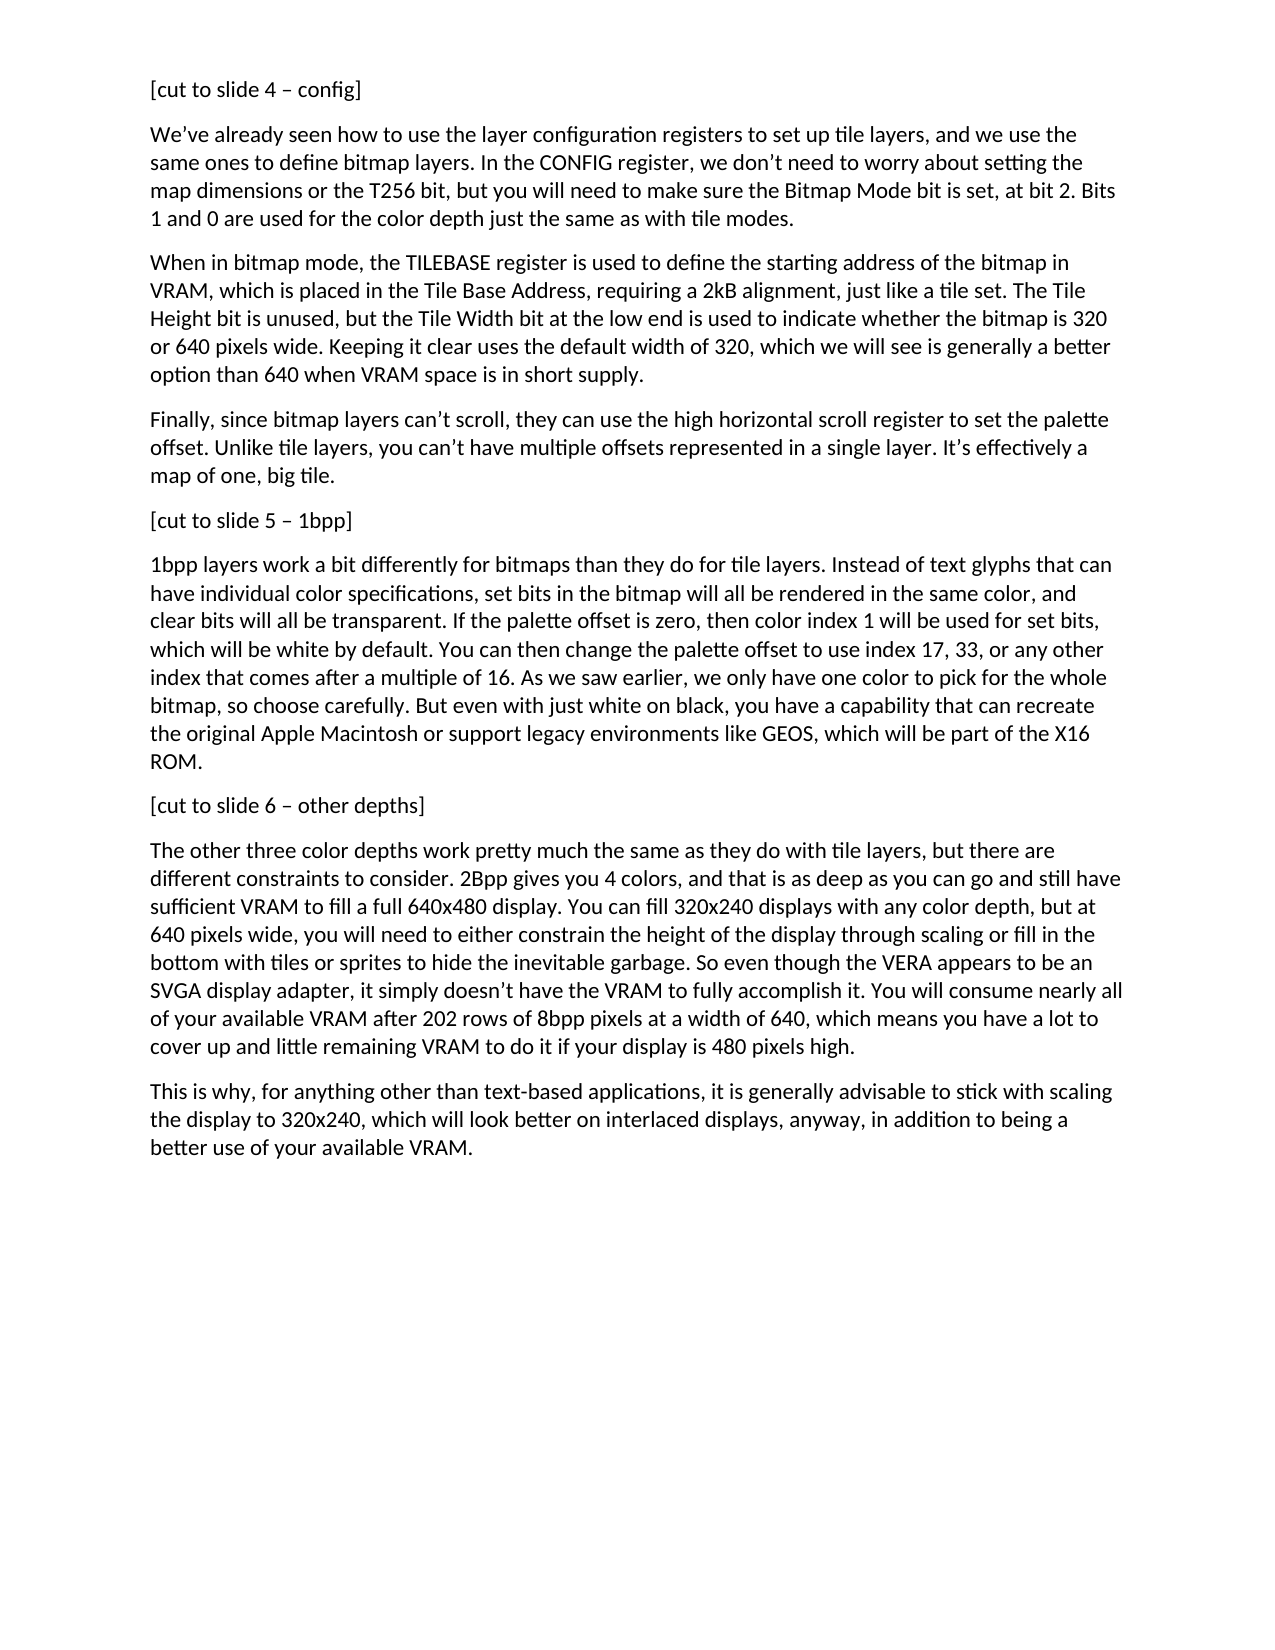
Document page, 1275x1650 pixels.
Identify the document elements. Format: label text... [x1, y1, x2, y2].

text [cut to slide 6 – other depths] [150, 791, 1125, 819]
text We’ve already seen how to use the layer configuration registers to set up tile layers, and we use the same ones to define bitmap layers. In the CONFIG register, we don’t need to worry about setting the map dimensions or the T256 bit, but you will need to make sure the Bitmap Mode bit is set, at bit 2. Bits 1 and 0 are used for the color depth just the same as with tile modes. [150, 120, 1125, 232]
text When in bitmap mode, the TILEBASE register is used to define the starting address of the bitmap in VRAM, which is placed in the Tile Base Address, requiring a 2kB alignment, just like a tile set. The Tile Height bit is unused, but the Tile Width bit at the low end is used to indicate whether the bitmap is 320 or 640 pixels wide. Keeping it clear uses the default width of 320, which we will see is generally a better option than 640 when VRAM space is in short supply. [150, 248, 1125, 388]
text This is why, for anything other than text-based applications, it is generally advisable to stick with scaling the display to 320x240, which will look better on interlaced displays, anyway, in addition to being a better use of your available VRAM. [150, 1077, 1125, 1161]
text The other three color depths work pretty much the same as they do with tile layers, but there are different constraints to consider. 2Bpp gives you 4 colors, and that is as deep as you can go and still have sufficient VRAM to fill a full 640x480 display. You can fill 320x240 displays with any color depth, but at 640 pixels wide, you will need to either constrain the height of the display through scaling or fill in the bottom with tiles or sprites to hide the inevitable garbage. So even though the VERA appears to be an SVGA display adapter, it simply doesn’t have the VRAM to fully accomplish it. You will consume nearly all of your available VRAM after 202 rows of 8bpp pixels at a width of 640, which means you have a lot to cover up and little remaining VRAM to do it if your display is 480 pixels high. [150, 836, 1125, 1060]
text [cut to slide 4 – config] [150, 75, 1125, 103]
text 1bpp layers work a bit differently for bitmaps than they do for tile layers. Instead of text glyphs that can have individual color specifications, set bits in the bitmap will all be rendered in the same color, and clear bits will all be transparent. If the palette offset is zero, then color index 1 will be used for set bits, which will be white by default. You can then change the palette offset to use index 17, 33, or any other index that comes after a multiple of 16. As we saw earlier, we only have one color to pick for the whole bitmap, so choose carefully. But even with just white on black, you have a capability that can recreate the original Apple Macintosh or support legacy environments like GEOS, which will be part of the X16 ROM. [150, 551, 1125, 775]
text Finally, since bitmap layers can’t scroll, they can use the high horizontal scroll register to set the palette offset. Unlike tile layers, you can’t have multiple offsets represented in a single layer. It’s effectively a map of one, big tile. [150, 405, 1125, 489]
text [cut to slide 5 – 1bpp] [150, 506, 1125, 534]
